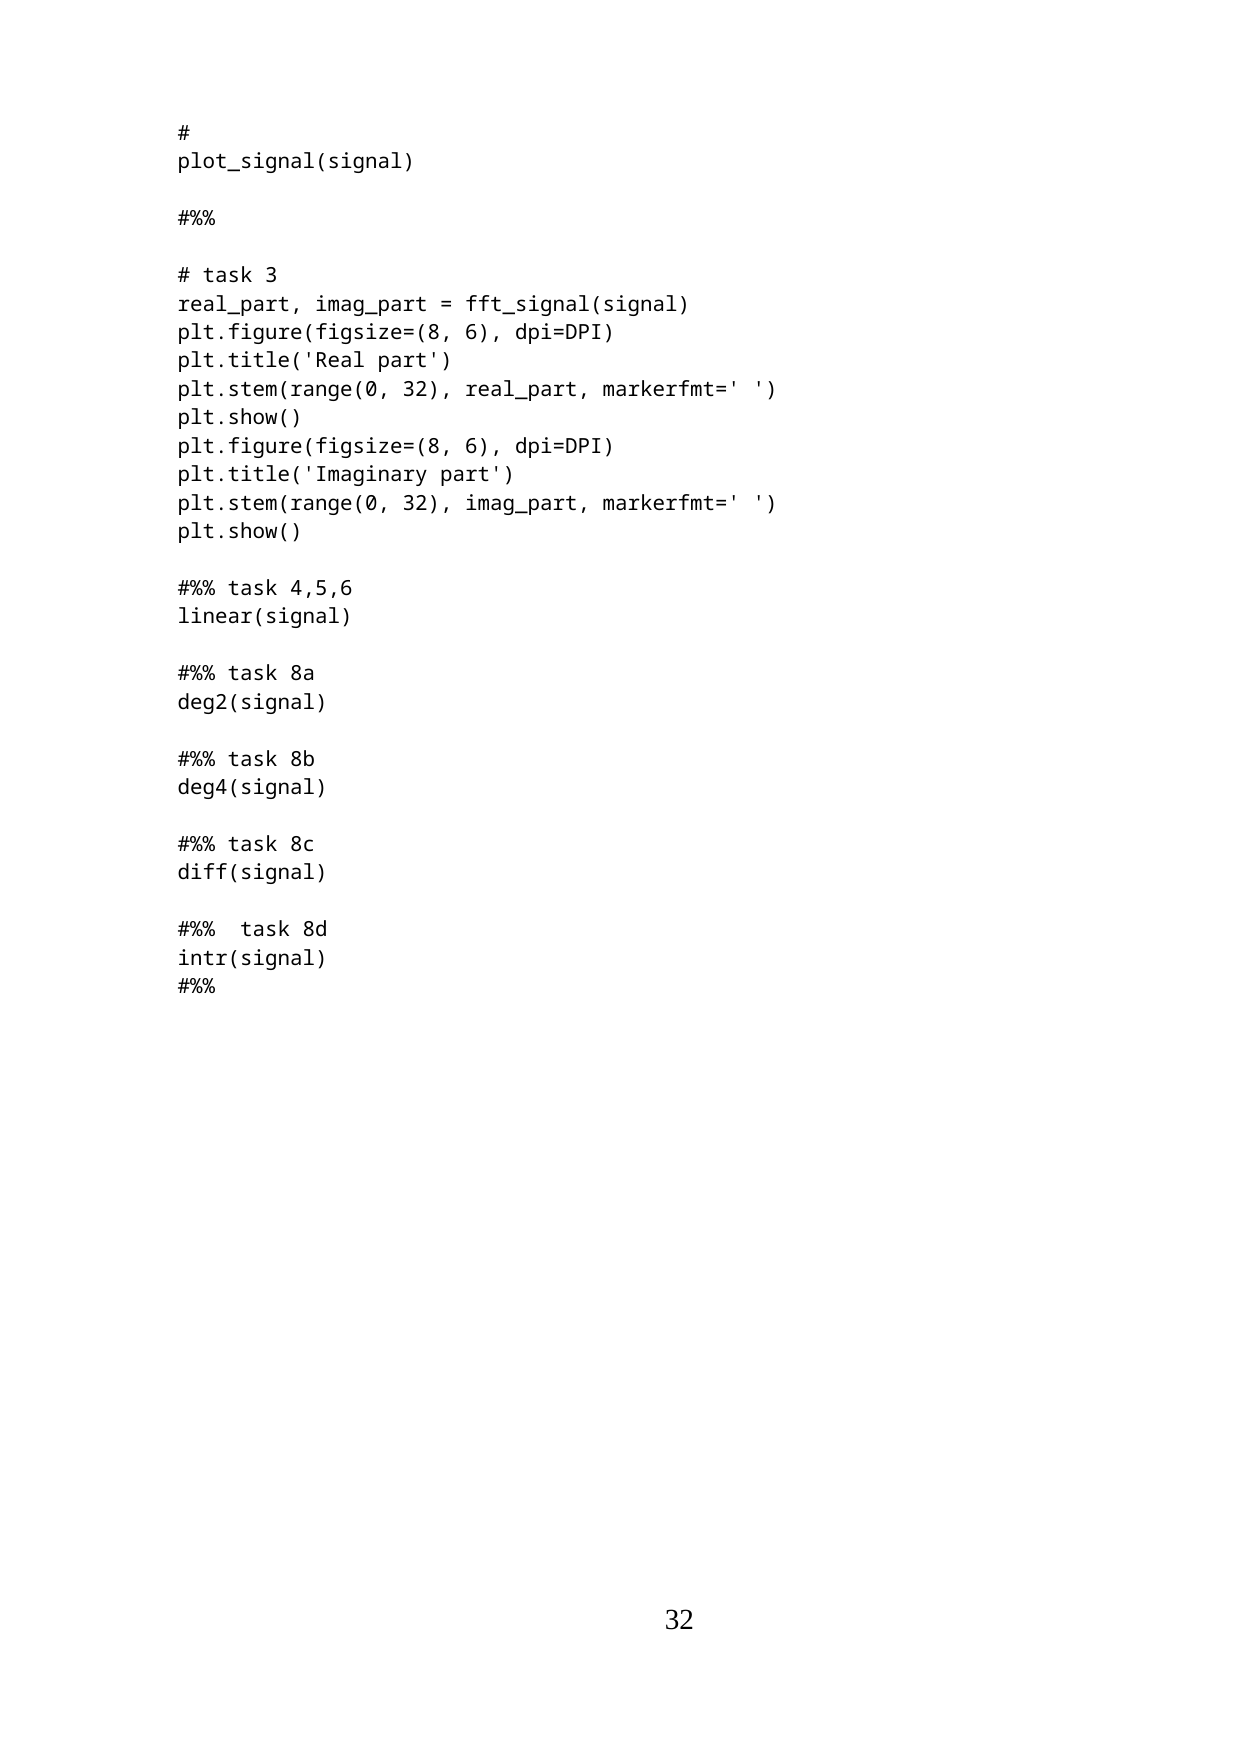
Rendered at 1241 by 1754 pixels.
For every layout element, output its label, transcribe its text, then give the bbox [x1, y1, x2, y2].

text plt.stem(range(0, 32), imag_part, markerfmt=' ') [177, 488, 1181, 516]
text diff(signal) [177, 857, 1181, 886]
text deg4(signal) [177, 772, 1181, 801]
text real_part, imag_part = fft_signal(signal) [177, 289, 1181, 317]
text intr(signal) [177, 943, 1181, 971]
text plot_signal(signal) [177, 147, 1181, 175]
text plt.figure(figsize=(8, 6), dpi=DPI) [177, 431, 1181, 459]
text linear(signal) [177, 602, 1181, 630]
text #%% [177, 971, 1181, 1000]
text plt.figure(figsize=(8, 6), dpi=DPI) [177, 317, 1181, 346]
text deg2(signal) [177, 687, 1181, 715]
text #%% [177, 203, 1181, 232]
text # task 3 [177, 260, 1181, 289]
text plt.title('Imaginary part') [177, 459, 1181, 488]
text #%% task 4,5,6 [177, 573, 1181, 602]
text plt.show() [177, 402, 1181, 431]
text plt.show() [177, 516, 1181, 545]
text #%% task 8c [177, 829, 1181, 857]
text #%% task 8d [177, 914, 1181, 943]
text plt.stem(range(0, 32), real_part, markerfmt=' ') [177, 374, 1181, 402]
text plt.title('Real part') [177, 346, 1181, 374]
text #%% task 8a [177, 658, 1181, 687]
text # [177, 118, 1181, 147]
text #%% task 8b [177, 744, 1181, 772]
